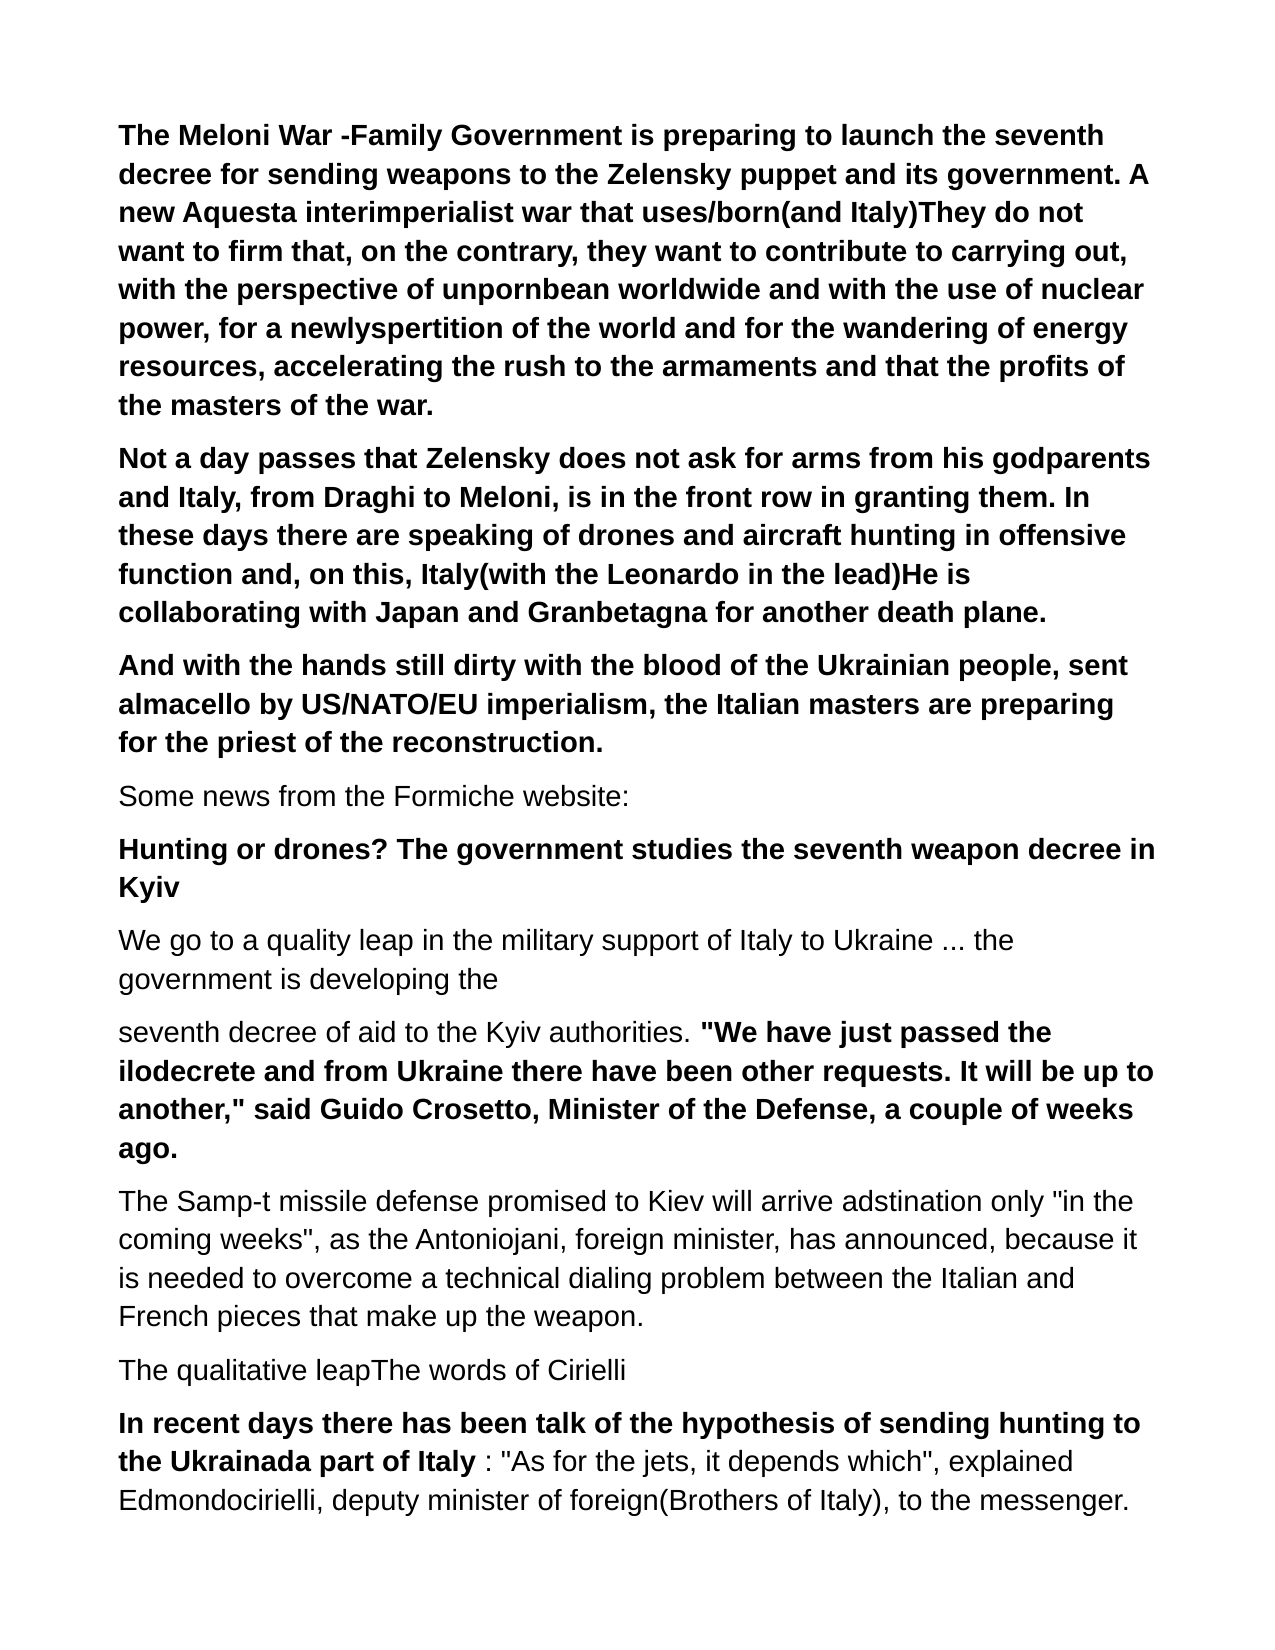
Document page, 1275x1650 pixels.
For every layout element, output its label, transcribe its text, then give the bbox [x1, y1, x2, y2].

text The Meloni War -Family Government is preparing to launch the seventh decree for sending weapons to the Zelensky puppet and its government. A new Aquesta interimperialist war that uses/born(and Italy)They do not want to firm that, on the contrary, they want to contribute to carrying out, with the perspective of unpornbean worldwide and with the use of nuclear power, for a newlyspertition of the world and for the wandering of energy resources, accelerating the rush to the armaments and that the profits of the masters of the war. [118, 118, 1157, 421]
text seventh decree of aid to the Kyiv authorities. "We have just passed the ilodecrete and from Ukraine there have been other requests. It will be up to another," said Guido Crosetto, Minister of the Defense, a couple of weeks ago. [118, 1015, 1157, 1164]
text Not a day passes that Zelensky does not ask for arms from his godparents and Italy, from Draghi to Meloni, is in the front row in granting them. In these days there are speaking of drones and aircraft hunting in offensive function and, on this, Italy(with the Leonardo in the lead)He is collaborating with Japan and Granbetagna for another death plane. [118, 441, 1157, 629]
text The Samp-t missile defense promised to Kiev will arrive adstination only "in the coming weeks", as the Antoniojani, foreign minister, has announced, because it is needed to overcome a technical dialing problem between the Italian and French pieces that make up the weapon. [118, 1184, 1157, 1333]
text Some news from the Formiche website: [118, 778, 1157, 812]
text We go to a quality leap in the military support of Italy to Ukraine ... the government is developing the [118, 923, 1157, 995]
text In recent days there has been talk of the hypothesis of sending hunting to the Ukrainada part of Italy : "As for the jets, it depends which", explained Edmondocirielli, deputy minister of foreign(Brothers of Italy), to the messenger. [118, 1406, 1157, 1516]
text Hunting or drones? The government studies the seventh weapon decree in Kyiv [118, 832, 1157, 904]
text The qualitative leapThe words of Cirielli [118, 1352, 1157, 1386]
text And with the hands still dirty with the blood of the Ukrainian people, sent almacello by US/NATO/EU imperialism, the Italian masters are preparing for the priest of the reconstruction. [118, 648, 1157, 759]
